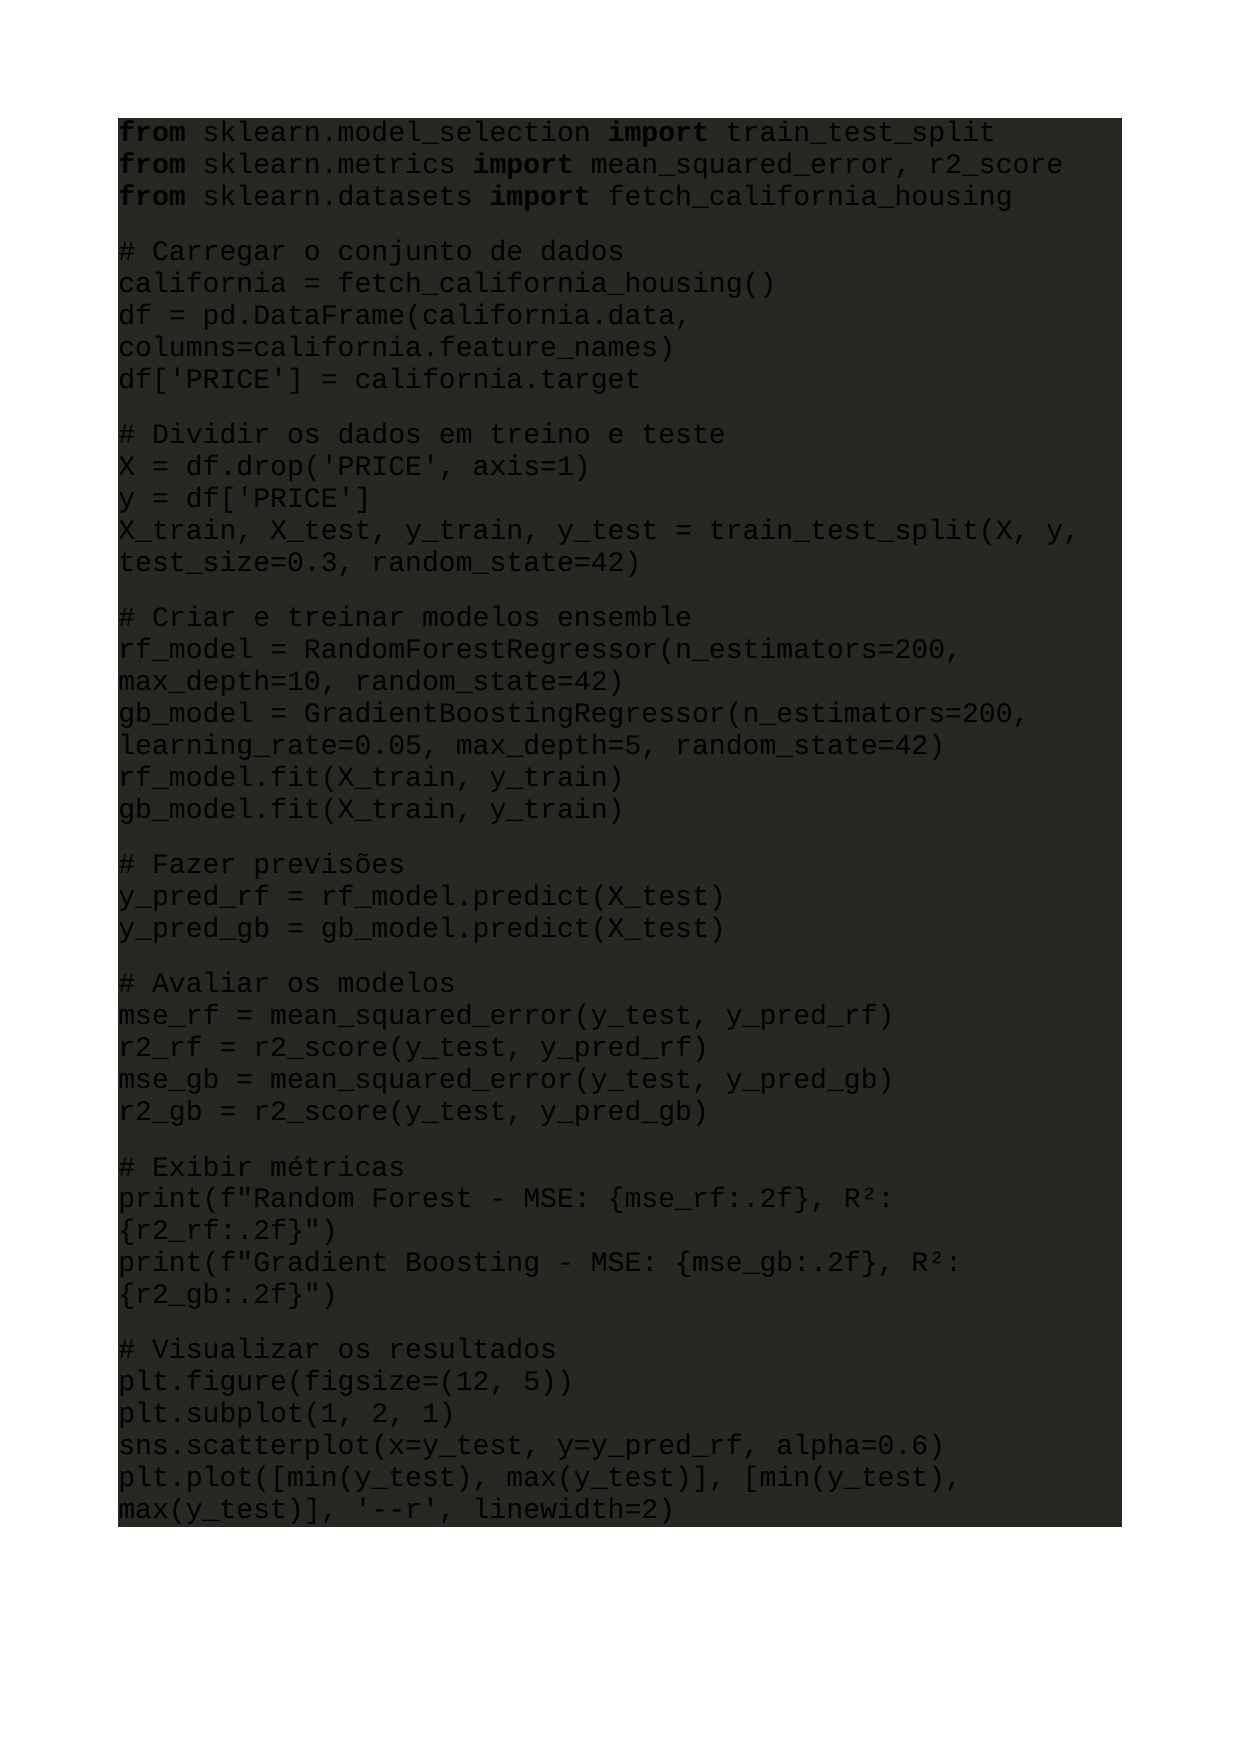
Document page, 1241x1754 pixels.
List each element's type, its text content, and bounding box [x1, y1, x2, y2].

text from sklearn.model_selection import train_test_split [118, 118, 1122, 150]
text # Criar e treinar modelos ensemble [118, 603, 1122, 635]
text y_pred_rf = rf_model.predict(X_test) [118, 882, 1122, 914]
text sns.scatterplot(x=y_test, y=y_pred_rf, alpha=0.6) [118, 1431, 1122, 1463]
text y = df['PRICE'] [118, 484, 1122, 516]
text df['PRICE'] = california.target [118, 365, 1122, 397]
text # Exibir métricas [118, 1152, 1122, 1184]
text # Fazer previsões [118, 850, 1122, 882]
text gb_model.fit(X_train, y_train) [118, 795, 1122, 827]
text california = fetch_california_housing() [118, 269, 1122, 301]
text # Avaliar os modelos [118, 969, 1122, 1001]
text plt.plot([min(y_test), max(y_test)], [min(y_test), max(y_test)], '--r', linewidth=2) [118, 1463, 1122, 1527]
text from sklearn.metrics import mean_squared_error, r2_score [118, 150, 1122, 182]
text X = df.drop('PRICE', axis=1) [118, 452, 1122, 484]
text mse_gb = mean_squared_error(y_test, y_pred_gb) [118, 1065, 1122, 1097]
text from sklearn.datasets import fetch_california_housing [118, 182, 1122, 214]
text mse_rf = mean_squared_error(y_test, y_pred_rf) [118, 1001, 1122, 1033]
text print(f"Random Forest - MSE: {mse_rf:.2f}, R²: {r2_rf:.2f}") [118, 1184, 1122, 1248]
text X_train, X_test, y_train, y_test = train_test_split(X, y, test_size=0.3, random_state=42) [118, 516, 1122, 580]
text # Carregar o conjunto de dados [118, 237, 1122, 269]
text # Visualizar os resultados [118, 1336, 1122, 1367]
text df = pd.DataFrame(california.data, columns=california.feature_names) [118, 301, 1122, 365]
text r2_rf = r2_score(y_test, y_pred_rf) [118, 1033, 1122, 1065]
text plt.subplot(1, 2, 1) [118, 1399, 1122, 1431]
text rf_model = RandomForestRegressor(n_estimators=200, max_depth=10, random_state=42) [118, 635, 1122, 699]
text print(f"Gradient Boosting - MSE: {mse_gb:.2f}, R²: {r2_gb:.2f}") [118, 1248, 1122, 1312]
text # Dividir os dados em treino e teste [118, 420, 1122, 452]
text y_pred_gb = gb_model.predict(X_test) [118, 914, 1122, 946]
text r2_gb = r2_score(y_test, y_pred_gb) [118, 1097, 1122, 1129]
text rf_model.fit(X_train, y_train) [118, 763, 1122, 795]
text plt.figure(figsize=(12, 5)) [118, 1367, 1122, 1399]
text gb_model = GradientBoostingRegressor(n_estimators=200, learning_rate=0.05, max_depth=5, random_state=42) [118, 699, 1122, 763]
